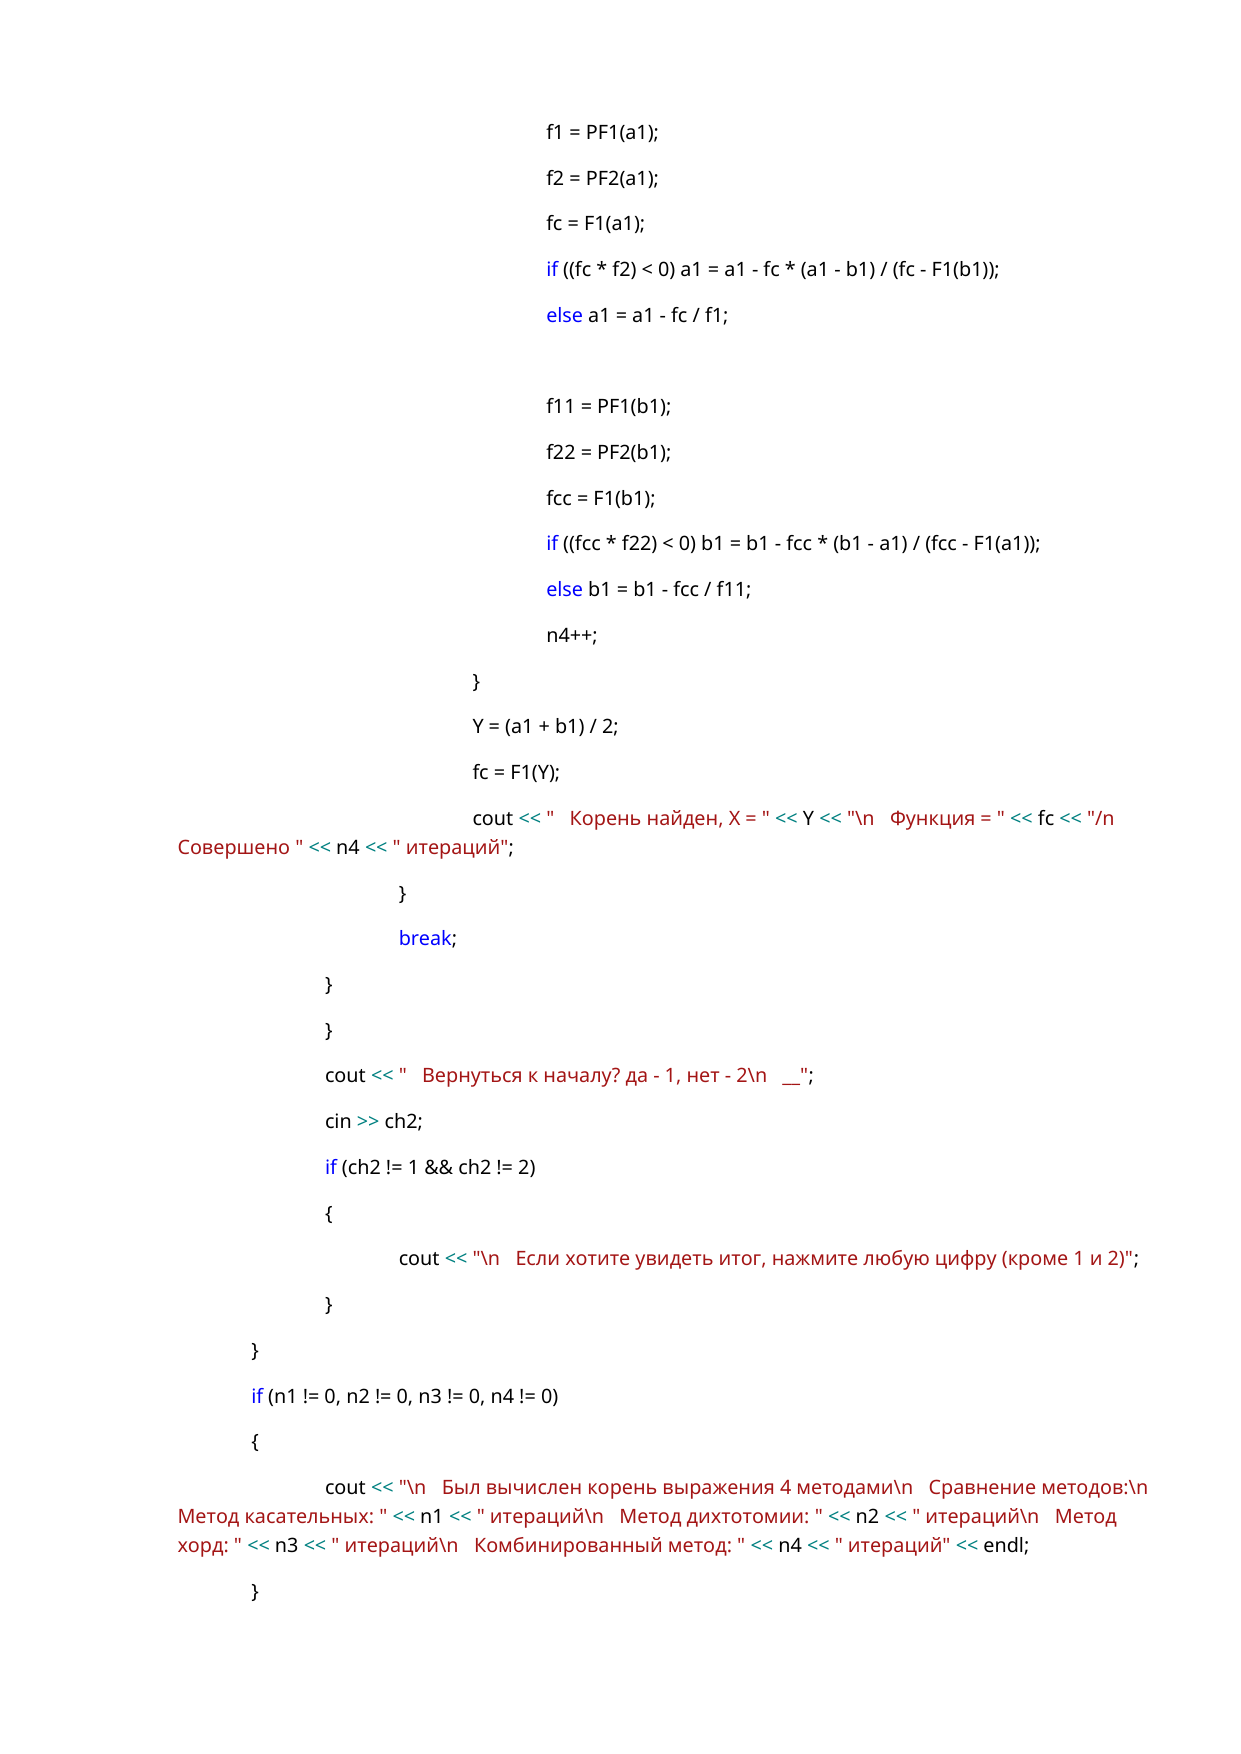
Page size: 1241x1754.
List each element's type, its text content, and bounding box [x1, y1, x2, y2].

text cout << " Корень найден, Х = " << Y << "\n Функция = " << fc << "/n Совершено " << n4 << " итераций"; [177, 804, 1152, 860]
text } [177, 970, 1152, 997]
text if ((fc * f2) < 0) a1 = a1 - fc * (a1 - b1) / (fc - F1(b1)); [177, 255, 1152, 282]
text cin >> ch2; [177, 1107, 1152, 1134]
text if (n1 != 0, n2 != 0, n3 != 0, n4 != 0) [177, 1382, 1152, 1409]
text f2 = PF2(a1); [177, 164, 1152, 191]
text cout << "\n Был вычислен корень выражения 4 методами\n Сравнение методов:\n Метод касательных: " << n1 << " итераций\n Метод дихтотомии: " << n2 << " итераций\n Метод хорд: " << n3 << " итераций\n Комбинированный метод: " << n4 << " итераций" << endl; [177, 1473, 1152, 1558]
text f1 = PF1(a1); [177, 118, 1152, 145]
text cout << "\n Если хотите увидеть итог, нажмите любую цифру (кроме 1 и 2)"; [177, 1245, 1152, 1272]
text else b1 = b1 - fcc / f11; [177, 575, 1152, 602]
text } [177, 1336, 1152, 1363]
text } [177, 1290, 1152, 1317]
text break; [177, 924, 1152, 952]
text else a1 = a1 - fc / f1; [177, 301, 1152, 328]
text { [177, 1199, 1152, 1226]
text cout << " Вернуться к началу? да - 1, нет - 2\n __"; [177, 1062, 1152, 1089]
text } [177, 667, 1152, 694]
text if ((fcc * f22) < 0) b1 = b1 - fcc * (b1 - a1) / (fcc - F1(a1)); [177, 530, 1152, 557]
text Y = (a1 + b1) / 2; [177, 713, 1152, 739]
text { [177, 1428, 1152, 1454]
text fcc = F1(b1); [177, 484, 1152, 511]
text f22 = PF2(b1); [177, 438, 1152, 465]
text fc = F1(Y); [177, 758, 1152, 785]
text } [177, 1577, 1152, 1604]
text n4++; [177, 621, 1152, 648]
text } [177, 1016, 1152, 1043]
text f11 = PF1(b1); [177, 392, 1152, 419]
text fc = F1(a1); [177, 209, 1152, 237]
text if (ch2 != 1 && ch2 != 2) [177, 1153, 1152, 1180]
text } [177, 879, 1152, 906]
